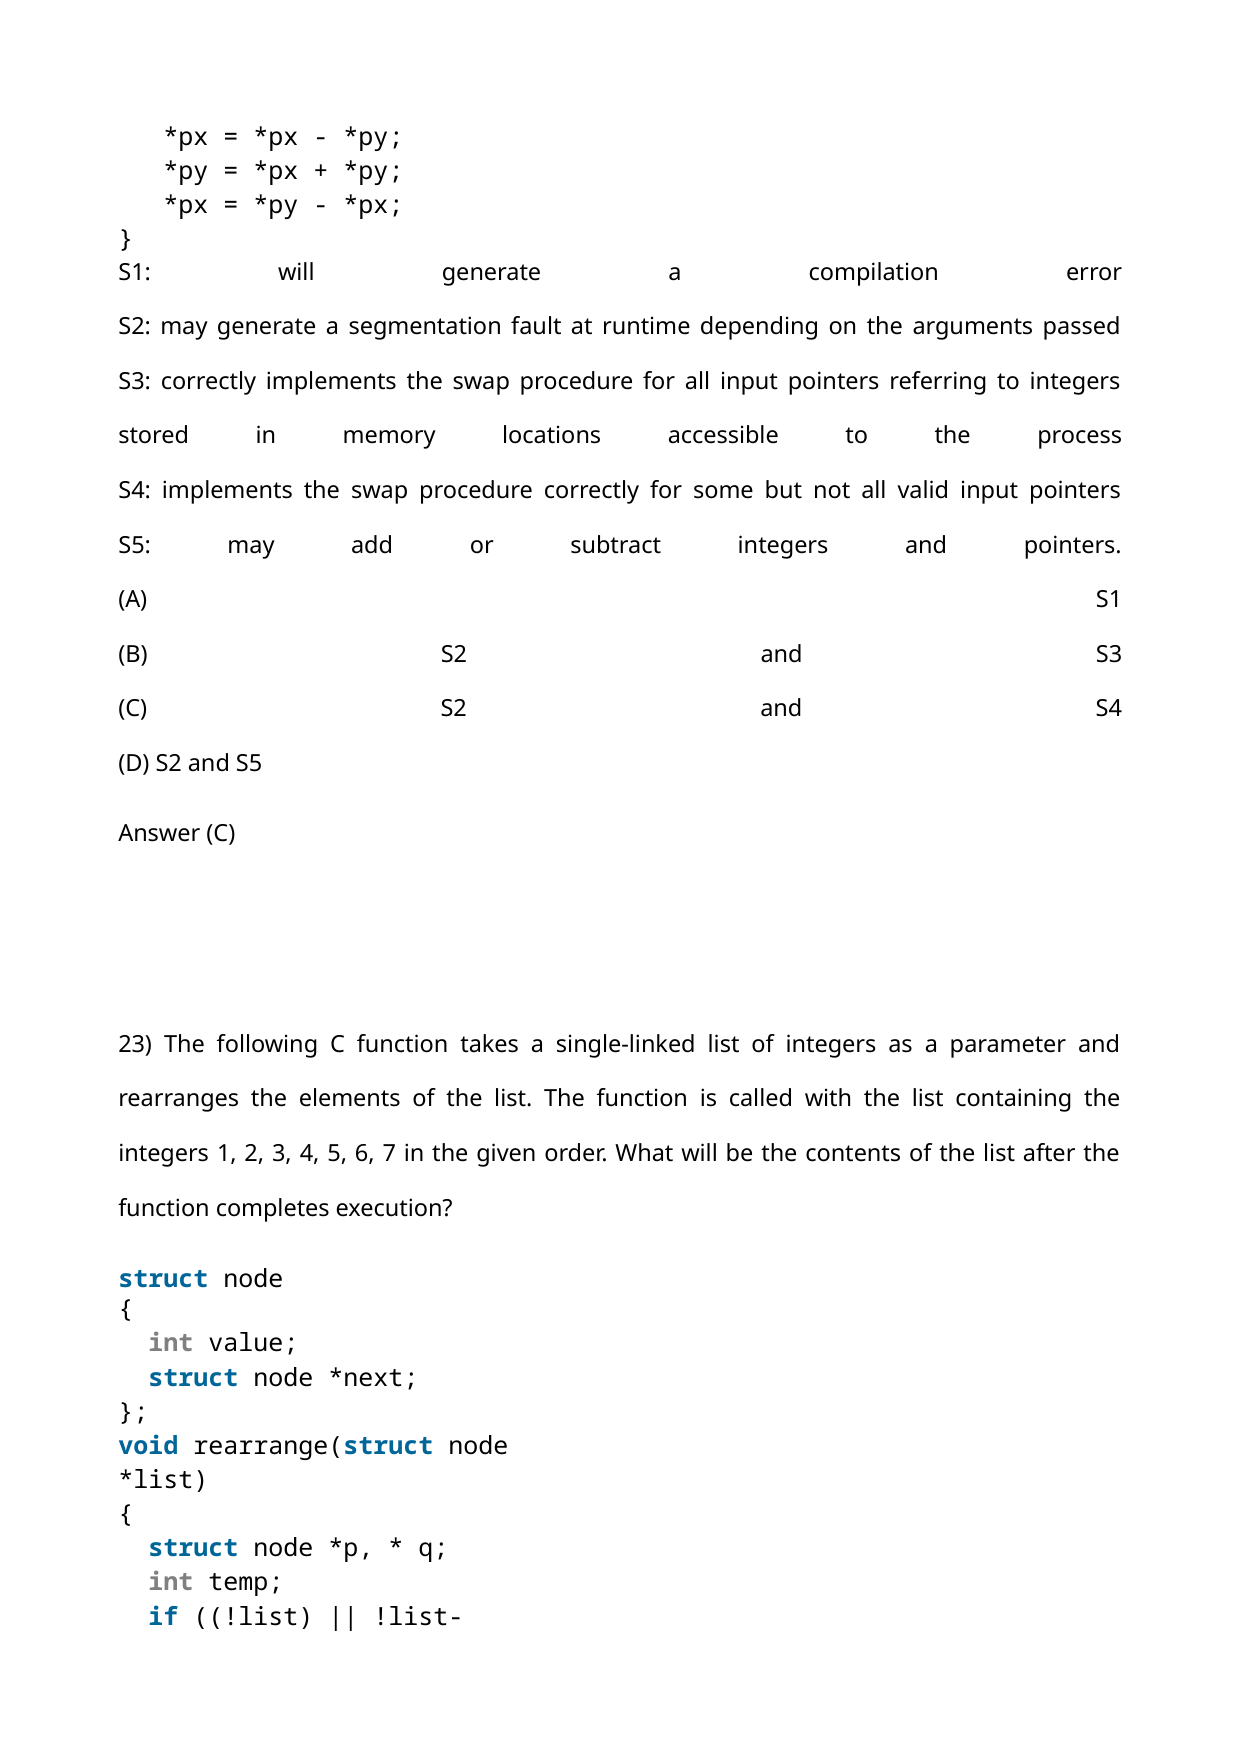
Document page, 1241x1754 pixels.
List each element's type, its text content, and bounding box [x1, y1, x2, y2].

text S1: will generate a compilation error S2: may generate a segmentation fault at runtime depending on the arguments passed S3: correctly implements the swap procedure for all input pointers referring to integers stored in memory locations accessible to the process S4: implements the swap procedure correctly for some but not all valid input pointers S5: may add or subtract integers and pointers. (A) S1 (B) S2 and S3 (C) S2 and S4 (D) S2 and S5 [118, 255, 1122, 778]
text 23) The following C function takes a single-linked list of integers as a parameter and rearranges the elements of the list. The function is called with the list containing the integers 1, 2, 3, 4, 5, 6, 7 in the given order. What will be the contents of the list after the function completes execution? [118, 1027, 1122, 1223]
table_header *px = *px - *py; *py = *px + *py; *px = *py - *px; } [118, 118, 472, 255]
text Answer (C) [118, 816, 1122, 848]
table_header struct node { int value; struct node *next; }; void rearrange(struct node *list) { struct node *p, * q; int temp; if ((!list) || !list- [118, 1261, 539, 1633]
